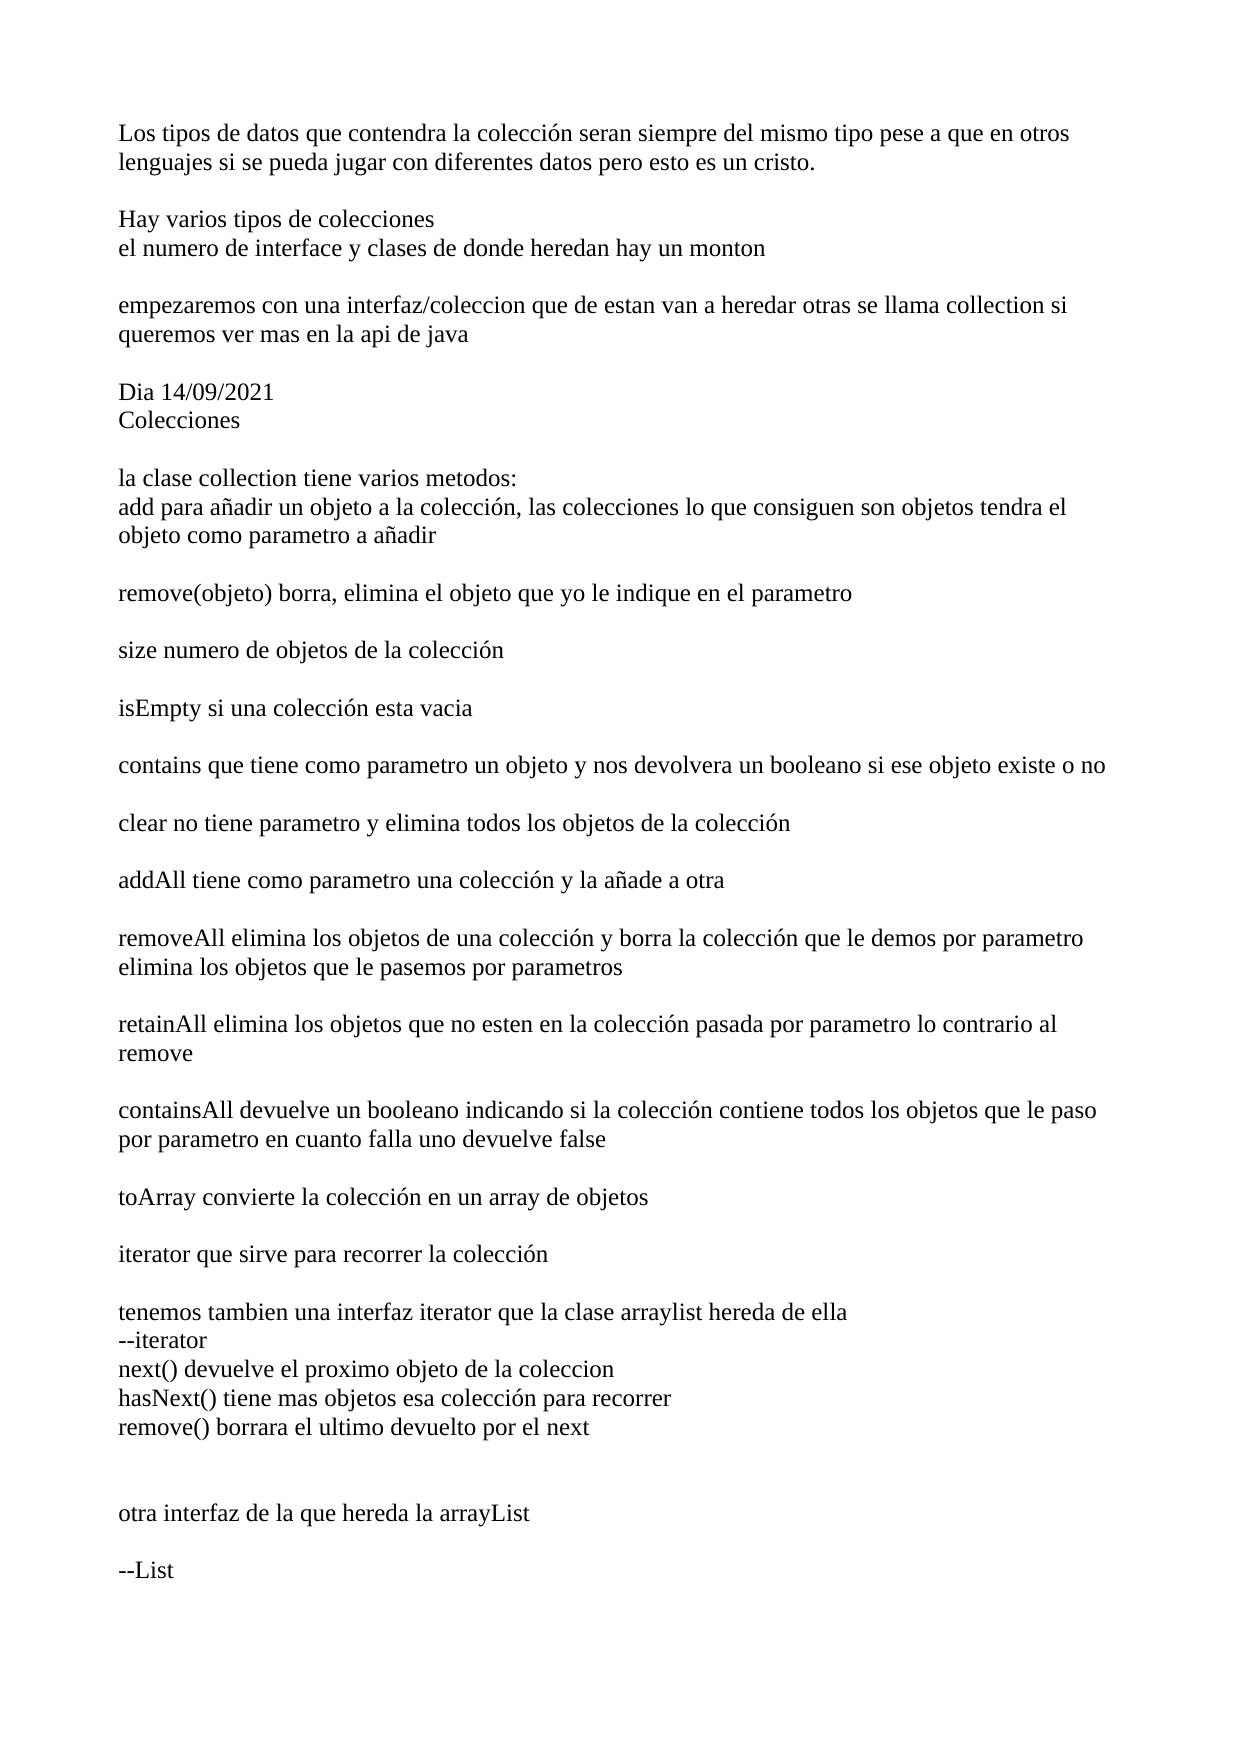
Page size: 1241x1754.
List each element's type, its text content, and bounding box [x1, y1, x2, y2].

text remove() borrara el ultimo devuelto por el next [118, 1412, 1122, 1441]
text contains que tiene como parametro un objeto y nos devolvera un booleano si ese objeto existe o no [118, 751, 1122, 779]
text --iterator [118, 1326, 1122, 1354]
text --List [118, 1556, 1122, 1584]
text Hay varios tipos de colecciones [118, 204, 1122, 233]
text retainAll elimina los objetos que no esten en la colección pasada por parametro lo contrario al remove [118, 1009, 1122, 1067]
text toArray convierte la colección en un array de objetos [118, 1182, 1122, 1211]
text addAll tiene como parametro una colección y la añade a otra [118, 866, 1122, 894]
text Los tipos de datos que contendra la colección seran siempre del mismo tipo pese a que en otros lenguajes si se pueda jugar con diferentes datos pero esto es un cristo. [118, 118, 1122, 176]
text otra interfaz de la que hereda la arrayList [118, 1498, 1122, 1527]
text removeAll elimina los objetos de una colección y borra la colección que le demos por parametro elimina los objetos que le pasemos por parametros [118, 923, 1122, 981]
text clear no tiene parametro y elimina todos los objetos de la colección [118, 808, 1122, 837]
text tenemos tambien una interfaz iterator que la clase arraylist hereda de ella [118, 1297, 1122, 1326]
text containsAll devuelve un booleano indicando si la colección contiene todos los objetos que le paso por parametro en cuanto falla uno devuelve false [118, 1096, 1122, 1153]
text Dia 14/09/2021 [118, 377, 1122, 406]
text Colecciones [118, 406, 1122, 434]
text la clase collection tiene varios metodos: [118, 463, 1122, 492]
text isEmpty si una colección esta vacia [118, 693, 1122, 722]
text next() devuelve el proximo objeto de la coleccion [118, 1354, 1122, 1383]
text hasNext() tiene mas objetos esa colección para recorrer [118, 1383, 1122, 1412]
text iterator que sirve para recorrer la colección [118, 1239, 1122, 1268]
text remove(objeto) borra, elimina el objeto que yo le indique en el parametro [118, 578, 1122, 607]
text empezaremos con una interfaz/coleccion que de estan van a heredar otras se llama collection si queremos ver mas en la api de java [118, 291, 1122, 348]
text el numero de interface y clases de donde heredan hay un monton [118, 233, 1122, 262]
text size numero de objetos de la colección [118, 636, 1122, 664]
text add para añadir un objeto a la colección, las colecciones lo que consiguen son objetos tendra el objeto como parametro a añadir [118, 492, 1122, 549]
